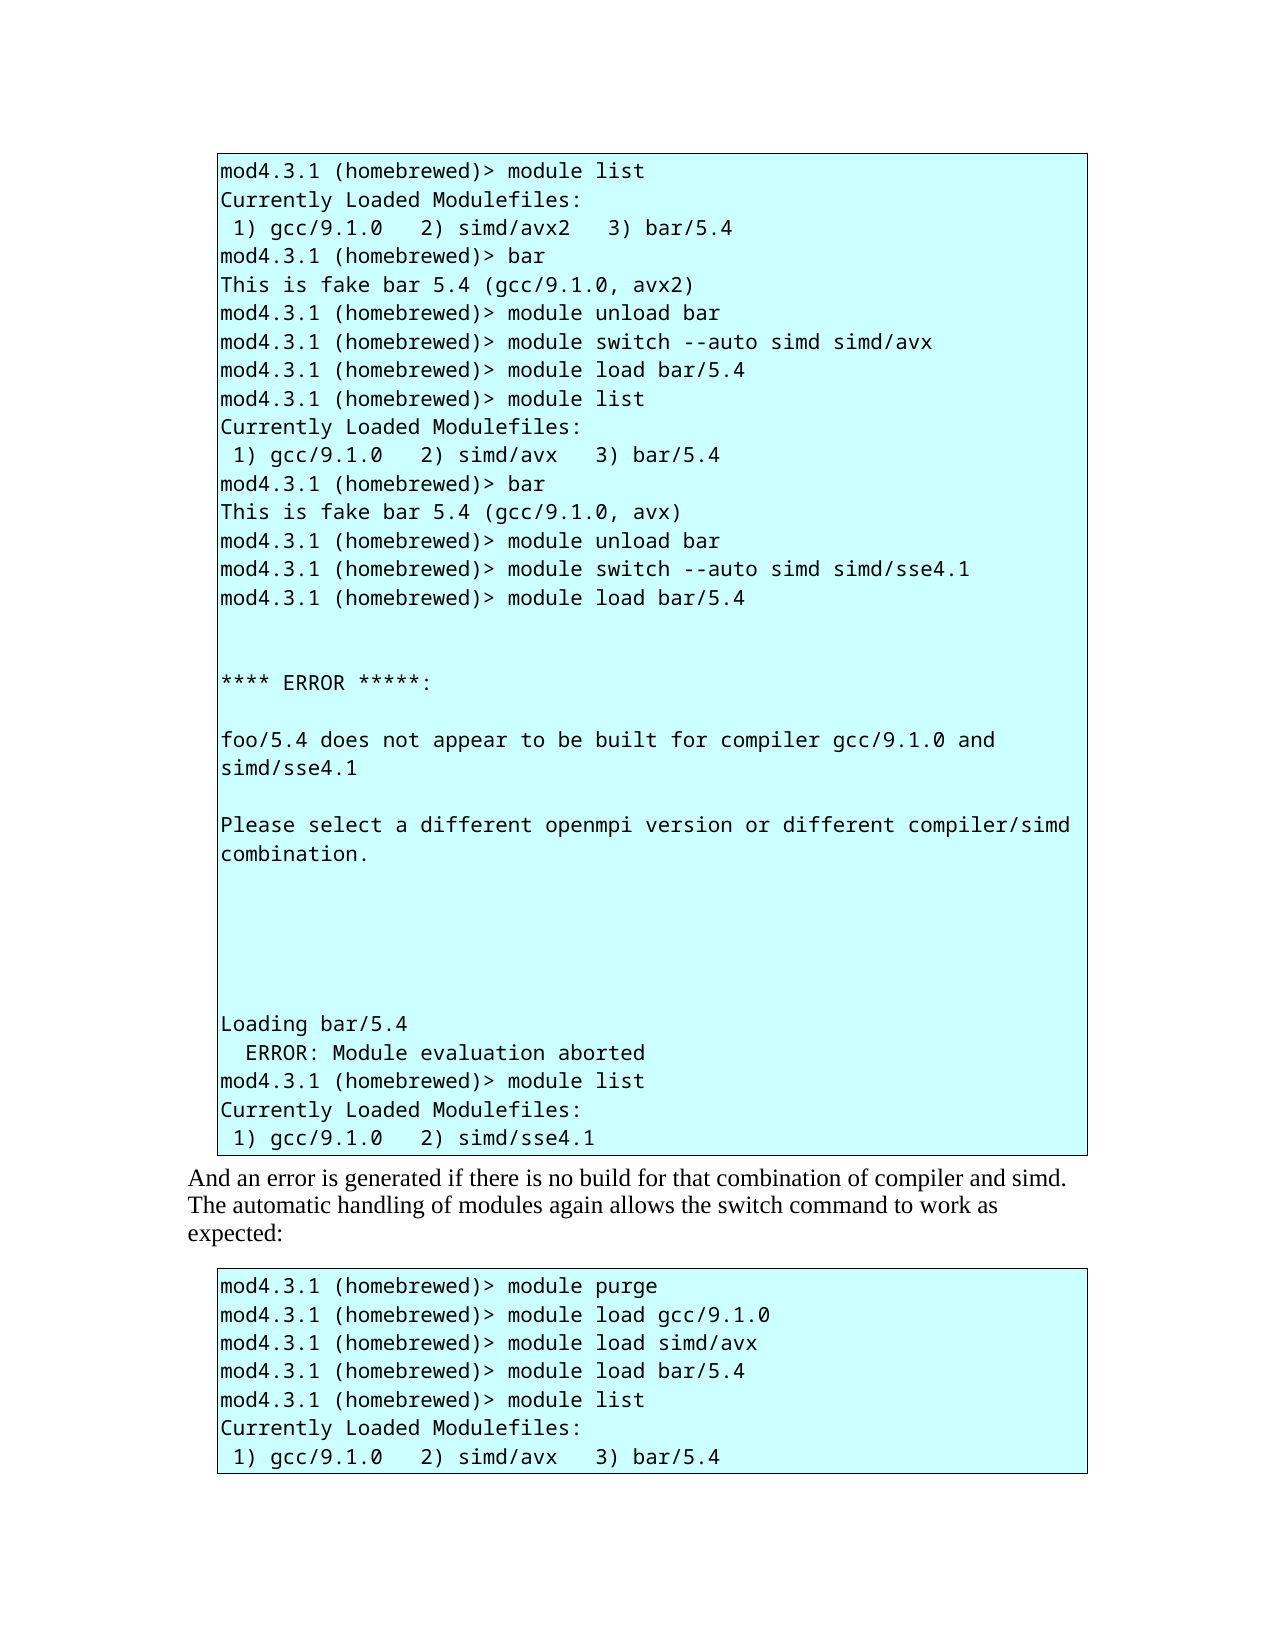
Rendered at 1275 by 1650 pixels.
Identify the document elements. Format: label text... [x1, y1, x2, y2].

text And an error is generated if there is no build for that combination of compiler and simd. The automatic handling of modules again allows the switch command to work as expected: [187, 1164, 1087, 1247]
text mod4.3.1 (homebrewed)> module purge mod4.3.1 (homebrewed)> module load gcc/9.1.0 mod4.3.1 (homebrewed)> module load simd/avx mod4.3.1 (homebrewed)> module load bar/5.4 mod4.3.1 (homebrewed)> module list Currently Loaded Modulefiles: 1) gcc/9.1.0 2) simd/avx 3) bar/5.4 [218, 1269, 1087, 1473]
text mod4.3.1 (homebrewed)> module list Currently Loaded Modulefiles: 1) gcc/9.1.0 2) simd/avx2 3) bar/5.4 mod4.3.1 (homebrewed)> bar This is fake bar 5.4 (gcc/9.1.0, avx2) mod4.3.1 (homebrewed)> module unload bar mod4.3.1 (homebrewed)> module switch --auto simd simd/avx mod4.3.1 (homebrewed)> module load bar/5.4 mod4.3.1 (homebrewed)> module list Currently Loaded Modulefiles: 1) gcc/9.1.0 2) simd/avx 3) bar/5.4 mod4.3.1 (homebrewed)> bar This is fake bar 5.4 (gcc/9.1.0, avx) mod4.3.1 (homebrewed)> module unload bar mod4.3.1 (homebrewed)> module switch --auto simd simd/sse4.1 mod4.3.1 (homebrewed)> module load bar/5.4 **** ERROR *****: foo/5.4 does not appear to be built for compiler gcc/9.1.0 and simd/sse4.1 Please select a different openmpi version or different compiler/simd combination. Loading bar/5.4 ERROR: Module evaluation aborted mod4.3.1 (homebrewed)> module list Currently Loaded Modulefiles: 1) gcc/9.1.0 2) simd/sse4.1 [218, 154, 1087, 1155]
